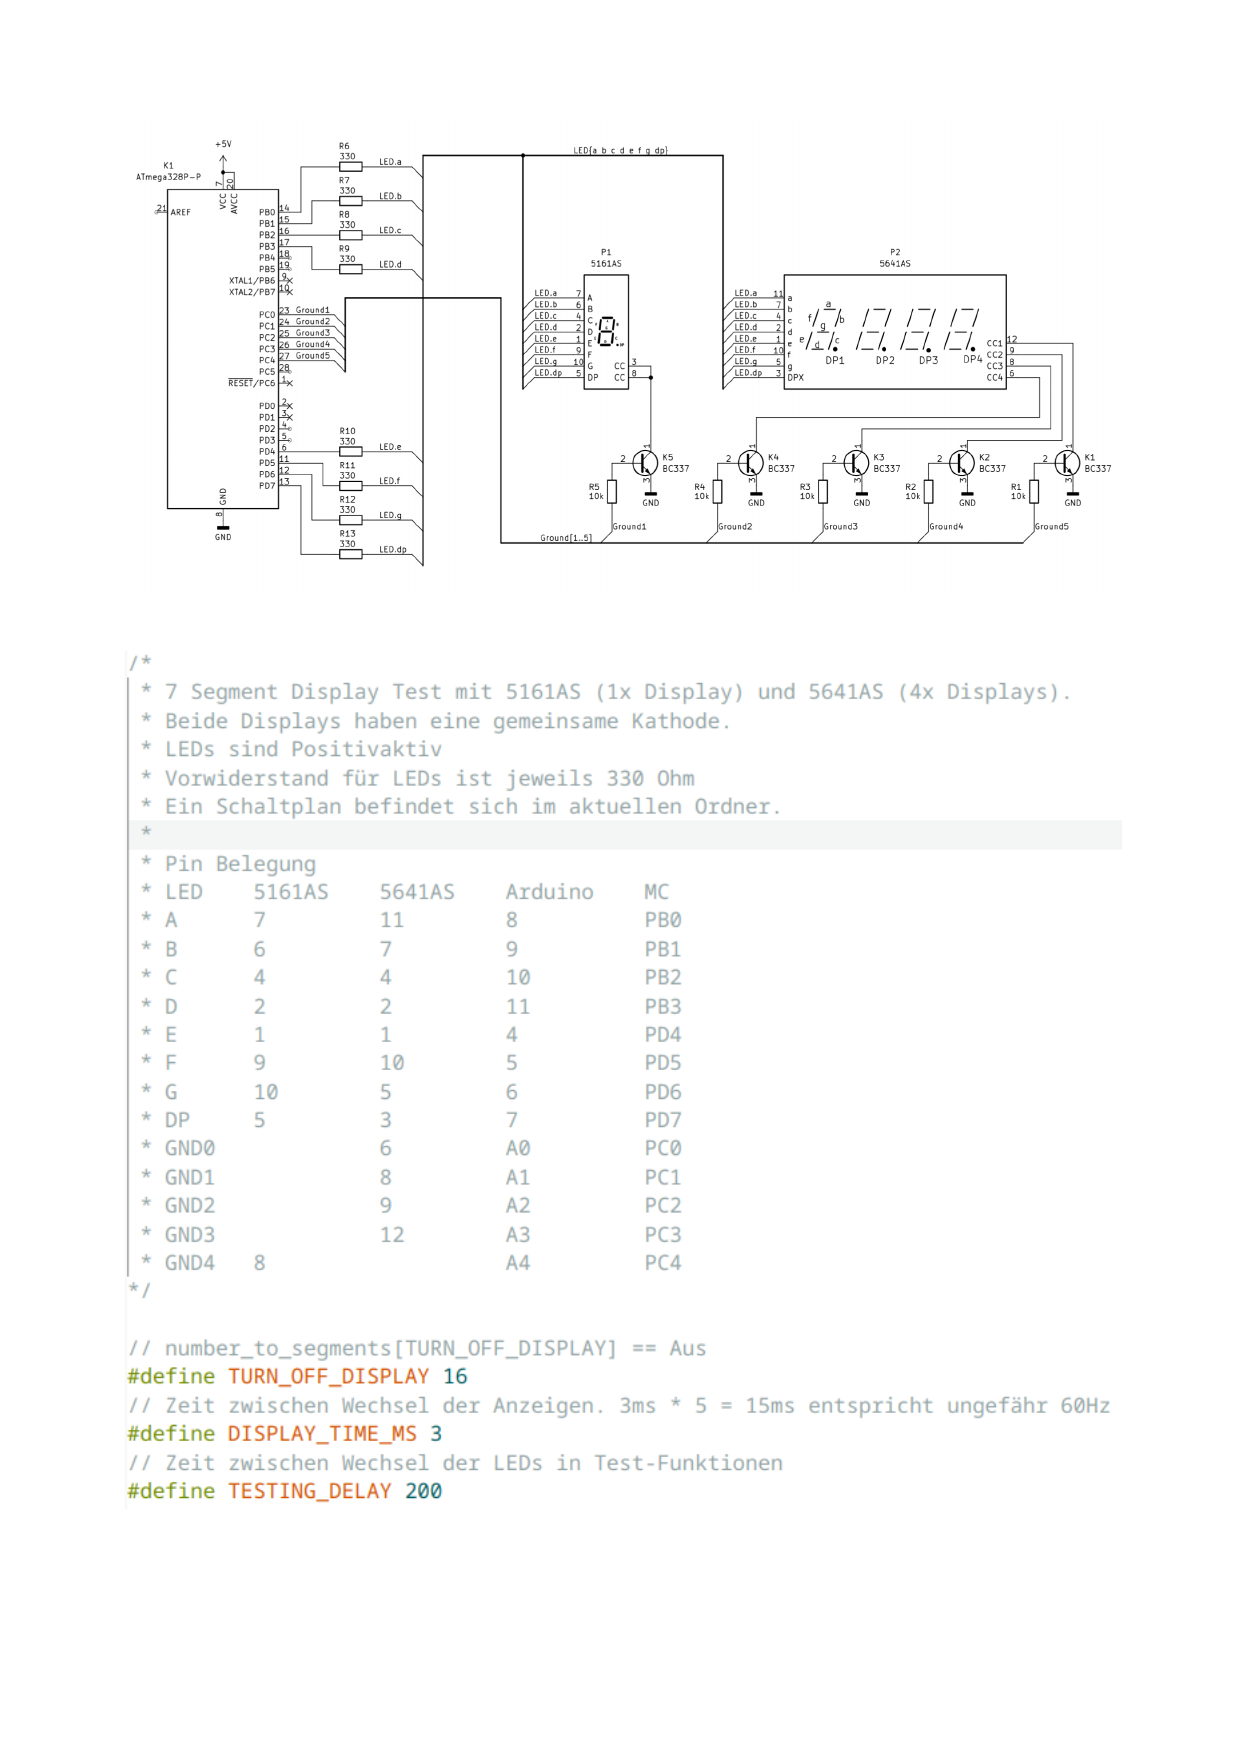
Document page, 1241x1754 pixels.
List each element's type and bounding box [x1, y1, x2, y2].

picture [118, 651, 1123, 1509]
picture [118, 118, 1123, 597]
